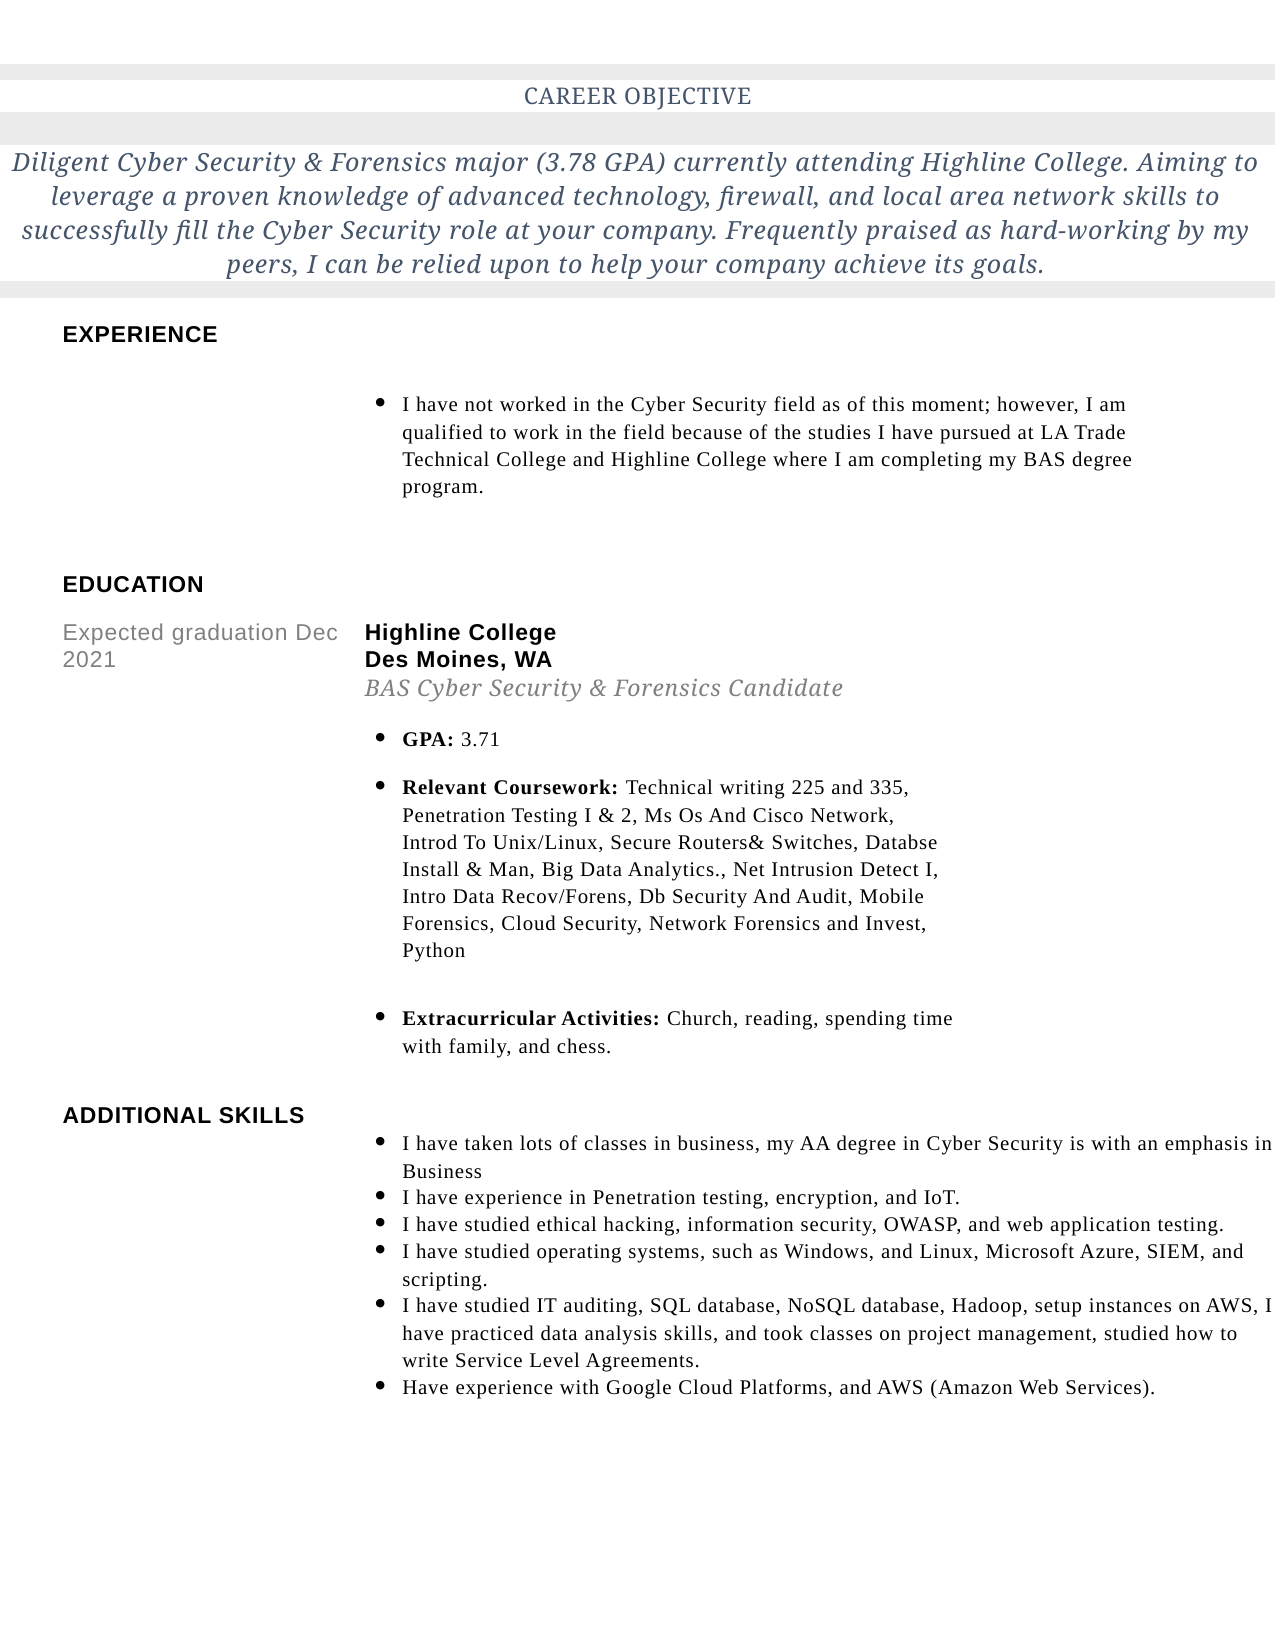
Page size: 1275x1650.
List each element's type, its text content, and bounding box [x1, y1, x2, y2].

table_header Expected graduation Dec 2021 [63, 618, 364, 1079]
table_header I have taken lots of classes in business, my AA degree in Cyber Security is with an emphasis in Business I have experience in Penetration testing, encryption, and IoT. I have studied ethical hacking, information security, OWASP, and web application testing. I have studied operating systems, such as Windows, and Linux, Microsoft Azure, SIEM, and scripting. I have studied IT auditing, SQL database, NoSQL database, Hadoop, setup instances on AWS, I have practiced data analysis skills, and took classes on project management, studied how to write Service Level Agreements. Have experience with Google Cloud Platforms, and AWS (Amazon Web Services). [365, 1129, 1275, 1399]
table_header I have not worked in the Cyber Security field as of this moment; however, I am qualified to work in the field because of the studies I have pursued at LA Trade Technical College and Highline College where I am completing my BAS degree program. [365, 369, 1212, 547]
table_header Career Objective [0, 112, 1275, 128]
title Education [62, 568, 1275, 597]
table_cell Diligent Cyber Security & Forensics major (3.78 GPA) currently attending Highline College. Aiming to leverage a proven knowledge of advanced technology, firewall, and local area network skills to successfully fill the Cyber Security role at your company. Frequently praised as hard-working by my peers, I can be relied upon to help your company achieve its goals. [0, 128, 1275, 145]
table_header [0, 618, 62, 1079]
title Additional Skills [62, 1099, 1275, 1129]
table_header [0, 1129, 62, 1399]
table_header [63, 1129, 364, 1399]
table_header [0, 369, 75, 547]
table_header Highline College Des Moines, WA BAS Cyber Security & Forensics Candidate GPA: 3.71 Relevant Coursework: Technical writing 225 and 335, Penetration Testing I & 2, Ms Os And Cisco Network, Introd To Unix/Linux, Secure Routers& Switches, Databse Install & Man, Big Data Analytics., Net Intrusion Detect I, Intro Data Recov/Forens, Db Security And Audit, Mobile Forensics, Cloud Security, Network Forensics and Invest, Python, Extracurricular Activities: Church, reading, spending time with family, and chess., [365, 618, 956, 1079]
table_header Career Objective [0, 64, 1275, 80]
table_header [75, 369, 364, 547]
table_cell Diligent Cyber Security & Forensics major (3.78 GPA) currently attending Highline College. Aiming to leverage a proven knowledge of advanced technology, firewall, and local area network skills to successfully fill the Cyber Security role at your company. Frequently praised as hard-working by my peers, I can be relied upon to help your company achieve its goals. [0, 281, 1275, 298]
table_header [956, 618, 1275, 1079]
table_header [1213, 369, 1275, 547]
title Experience [62, 319, 1275, 348]
